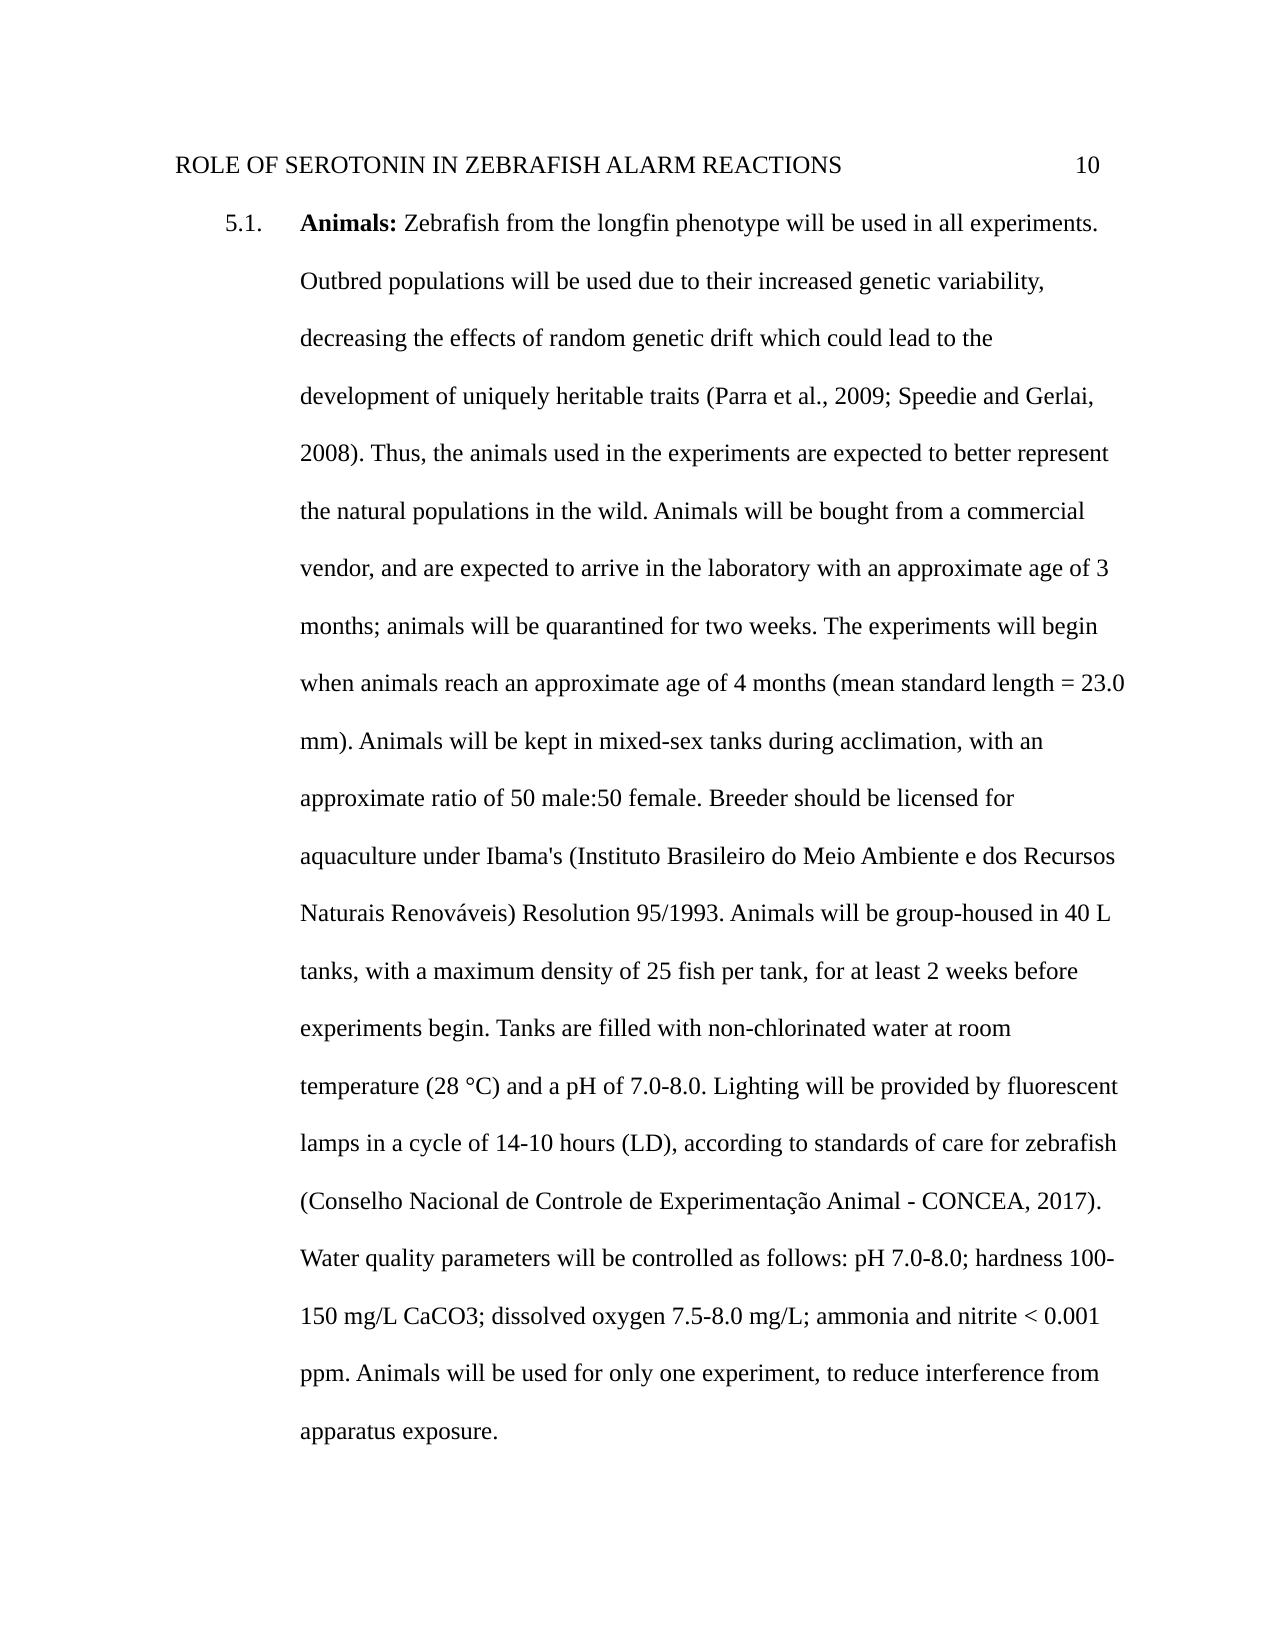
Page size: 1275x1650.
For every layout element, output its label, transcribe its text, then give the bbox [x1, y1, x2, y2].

list Animals: Zebrafish from the longfin phenotype will be used in all experiments. Outbred populations will be used due to their increased genetic variability, decreasing the effects of random genetic drift which could lead to the development of uniquely heritable traits (Parra et al., 2009; Speedie and Gerlai, 2008)⁠. Thus, the animals used in the experiments are expected to better represent the natural populations in the wild. Animals will be bought from a commercial vendor, and are expected to arrive in the laboratory with an approximate age of 3 months; animals will be quarantined for two weeks. The experiments will begin when animals reach an approximate age of 4 months (mean standard length = 23.0 mm). Animals will be kept in mixed-sex tanks during acclimation, with an approximate ratio of 50 male:50 female. Breeder should be licensed for aquaculture under Ibama's (Instituto Brasileiro do Meio Ambiente e dos Recursos Naturais Renováveis) Resolution 95/1993. Animals will be group-housed in 40 L tanks, with a maximum density of 25 fish per tank, for at least 2 weeks before experiments begin. Tanks are filled with non-chlorinated water at room temperature (28 °C) and a pH of 7.0-8.0. Lighting will be provided by fluorescent lamps in a cycle of 14-10 hours (LD), according to standards of care for zebrafish (Conselho Nacional de Controle de Experimentação Animal - CONCEA, 2017)⁠. Water quality parameters will be controlled as follows: pH 7.0-8.0; hardness 100-150 mg/L CaCO3; dissolved oxygen 7.5-8.0 mg/L; ammonia and nitrite < 0.001 ppm. Animals will be used for only one experiment, to reduce interference from apparatus exposure. [262, 208, 1125, 1444]
